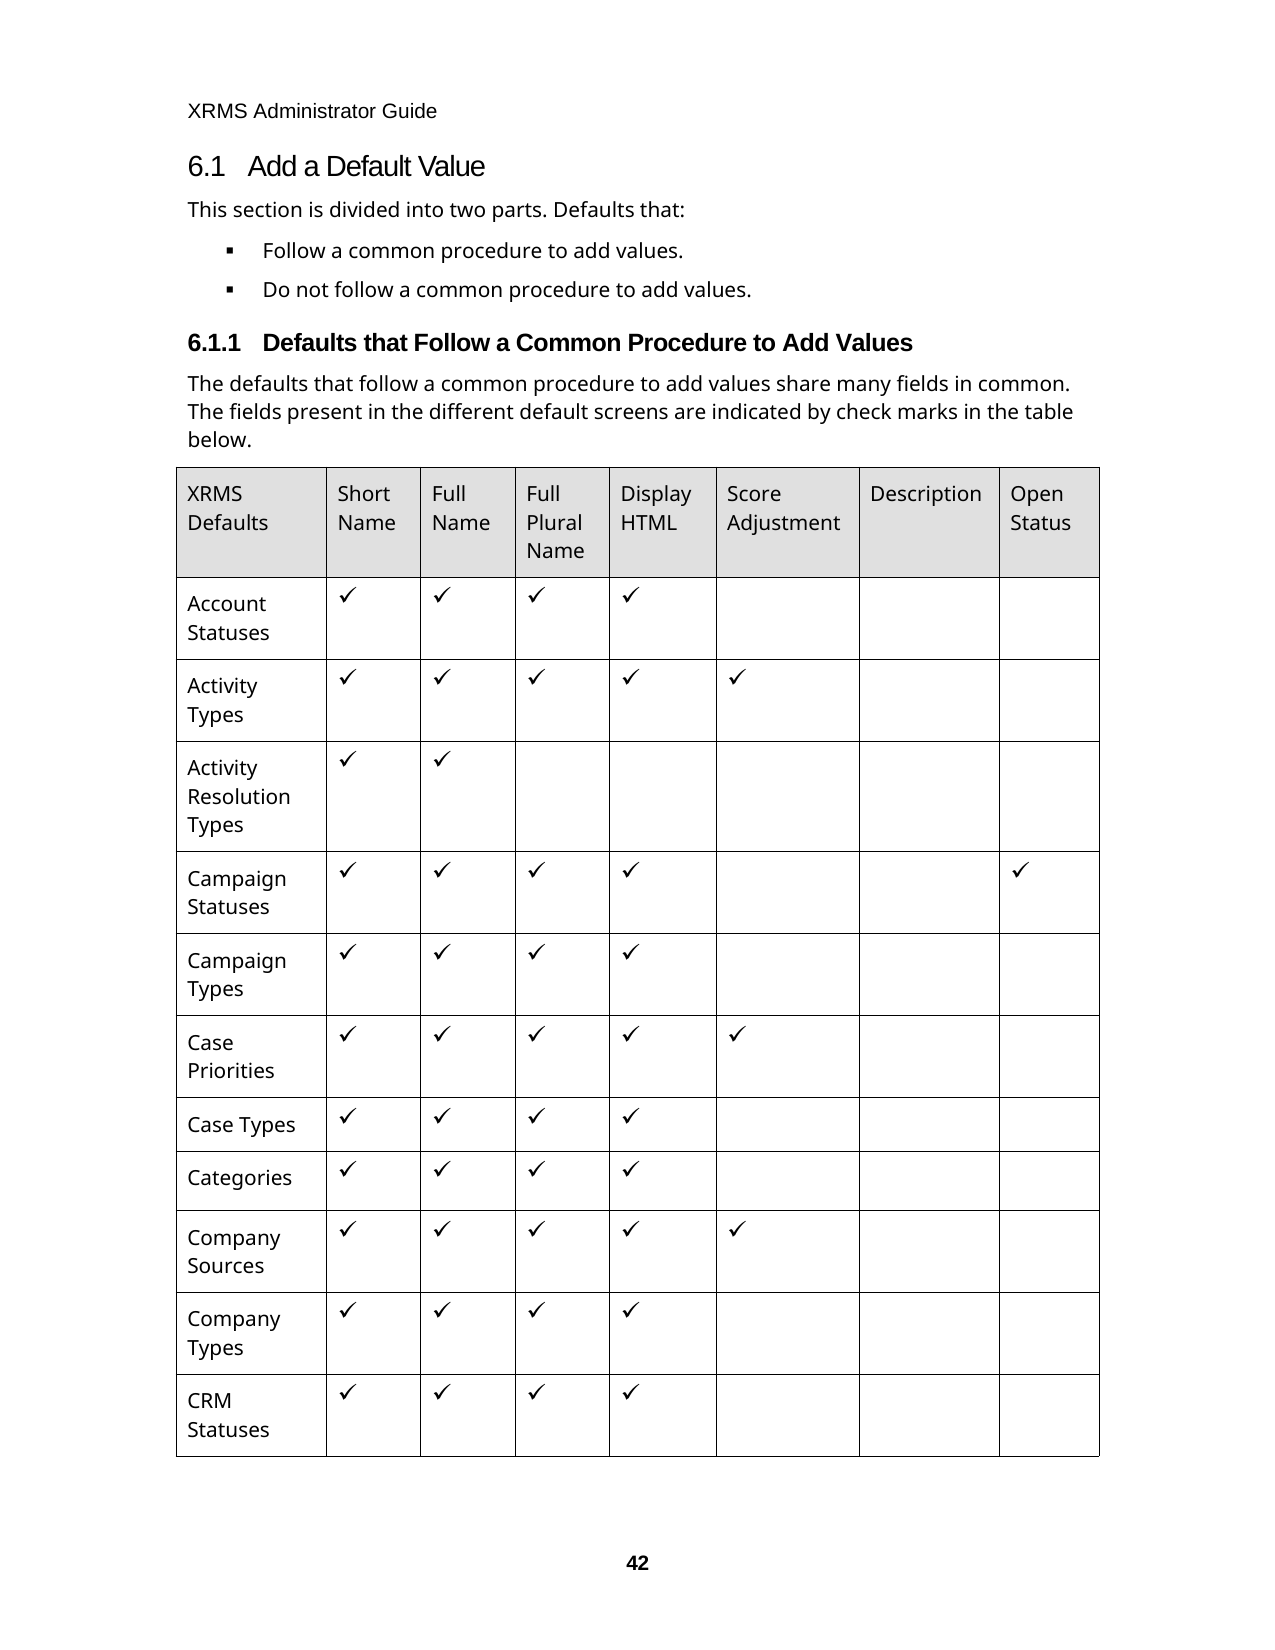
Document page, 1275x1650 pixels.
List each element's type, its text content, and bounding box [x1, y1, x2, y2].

table_cell  [327, 1293, 420, 1374]
table_cell  [421, 660, 515, 741]
table_cell [860, 1211, 999, 1292]
table_header Full Name [421, 468, 515, 577]
table_cell [860, 742, 999, 851]
table_cell [860, 934, 999, 1015]
table_cell [717, 1152, 859, 1210]
table_cell Activity Types [177, 660, 326, 741]
table_cell  [421, 742, 515, 851]
table_cell Activity Resolution Types [177, 742, 326, 851]
table_cell [860, 578, 999, 659]
table_cell [1000, 934, 1099, 1015]
table_cell  [610, 1375, 716, 1456]
table_cell  [421, 1152, 515, 1210]
table_cell  [327, 1375, 420, 1456]
subtitle Defaults that Follow a Common Procedure to Add Values [187, 328, 1087, 356]
subtitle Add a Default Value [187, 150, 1087, 183]
table_cell Case Types [177, 1098, 326, 1151]
table_cell [1000, 1375, 1099, 1456]
table_header Full Plural Name [516, 468, 609, 577]
table_cell  [327, 934, 420, 1015]
table_cell  [421, 934, 515, 1015]
table_cell  [421, 1016, 515, 1097]
table_header Open Status [1000, 468, 1099, 577]
text The defaults that follow a common procedure to add values share many fields in common. The fields present in the different default screens are indicated by check marks in the table below. [187, 369, 1087, 454]
table_cell  [516, 578, 609, 659]
text This section is divided into two parts. Defaults that: [187, 195, 1087, 223]
table_cell  [327, 742, 420, 851]
table_cell  [421, 578, 515, 659]
table_cell  [717, 1016, 859, 1097]
table_header Score Adjustment [717, 468, 859, 577]
table_cell  [610, 852, 716, 933]
table_cell [860, 1293, 999, 1374]
table_cell [860, 1098, 999, 1151]
table_cell [717, 934, 859, 1015]
table_cell [1000, 1098, 1099, 1151]
table_cell  [516, 1016, 609, 1097]
table_cell  [516, 660, 609, 741]
table_cell  [516, 934, 609, 1015]
table_cell  [327, 578, 420, 659]
table_cell [717, 1375, 859, 1456]
table_cell [860, 852, 999, 933]
table_cell  [516, 1293, 609, 1374]
table_cell  [610, 934, 716, 1015]
list Follow a common procedure to add values. [225, 236, 1087, 264]
table_cell  [327, 660, 420, 741]
table_cell  [421, 1293, 515, 1374]
table_cell  [327, 1098, 420, 1151]
table_cell [860, 660, 999, 741]
table_cell Campaign Statuses [177, 852, 326, 933]
table_cell  [516, 1211, 609, 1292]
table_cell Account Statuses [177, 578, 326, 659]
table_cell [717, 852, 859, 933]
table_cell [1000, 660, 1099, 741]
table_cell  [610, 1098, 716, 1151]
table_cell [610, 742, 716, 851]
table_header Description [860, 468, 999, 577]
table_cell  [516, 1375, 609, 1456]
table_cell [1000, 1293, 1099, 1374]
table_cell  [421, 852, 515, 933]
table_cell Company Sources [177, 1211, 326, 1292]
table_cell  [327, 1016, 420, 1097]
table_cell  [327, 1211, 420, 1292]
table_cell  [1000, 852, 1099, 933]
table_cell  [421, 1211, 515, 1292]
table_cell  [610, 1016, 716, 1097]
table_cell [717, 1098, 859, 1151]
table_cell [717, 578, 859, 659]
table_cell [1000, 578, 1099, 659]
table_cell CRM Statuses [177, 1375, 326, 1456]
table_cell [1000, 1211, 1099, 1292]
table_cell [1000, 1152, 1099, 1210]
table_cell  [516, 1098, 609, 1151]
table_cell  [610, 660, 716, 741]
table_cell [1000, 1016, 1099, 1097]
table_cell  [421, 1098, 515, 1151]
table_cell  [610, 1293, 716, 1374]
table_cell [717, 742, 859, 851]
table_cell [860, 1375, 999, 1456]
table_cell Campaign Types [177, 934, 326, 1015]
table_cell  [717, 660, 859, 741]
table_header Short Name [327, 468, 420, 577]
table_cell  [516, 1152, 609, 1210]
table_cell  [610, 1211, 716, 1292]
table_cell  [327, 1152, 420, 1210]
list Do not follow a common procedure to add values. [225, 275, 1087, 303]
table_cell Case Priorities [177, 1016, 326, 1097]
table_cell [1000, 742, 1099, 851]
table_cell  [610, 578, 716, 659]
table_cell [516, 742, 609, 851]
table_cell [717, 1293, 859, 1374]
table_header Display HTML [610, 468, 716, 577]
table_cell Company Types [177, 1293, 326, 1374]
table_header XRMS Defaults [177, 468, 326, 577]
table_cell  [610, 1152, 716, 1210]
table_cell Categories [177, 1152, 326, 1210]
table_cell [860, 1016, 999, 1097]
table_cell [860, 1152, 999, 1210]
table_cell  [717, 1211, 859, 1292]
table_cell  [421, 1375, 515, 1456]
table_cell  [327, 852, 420, 933]
table_cell  [516, 852, 609, 933]
